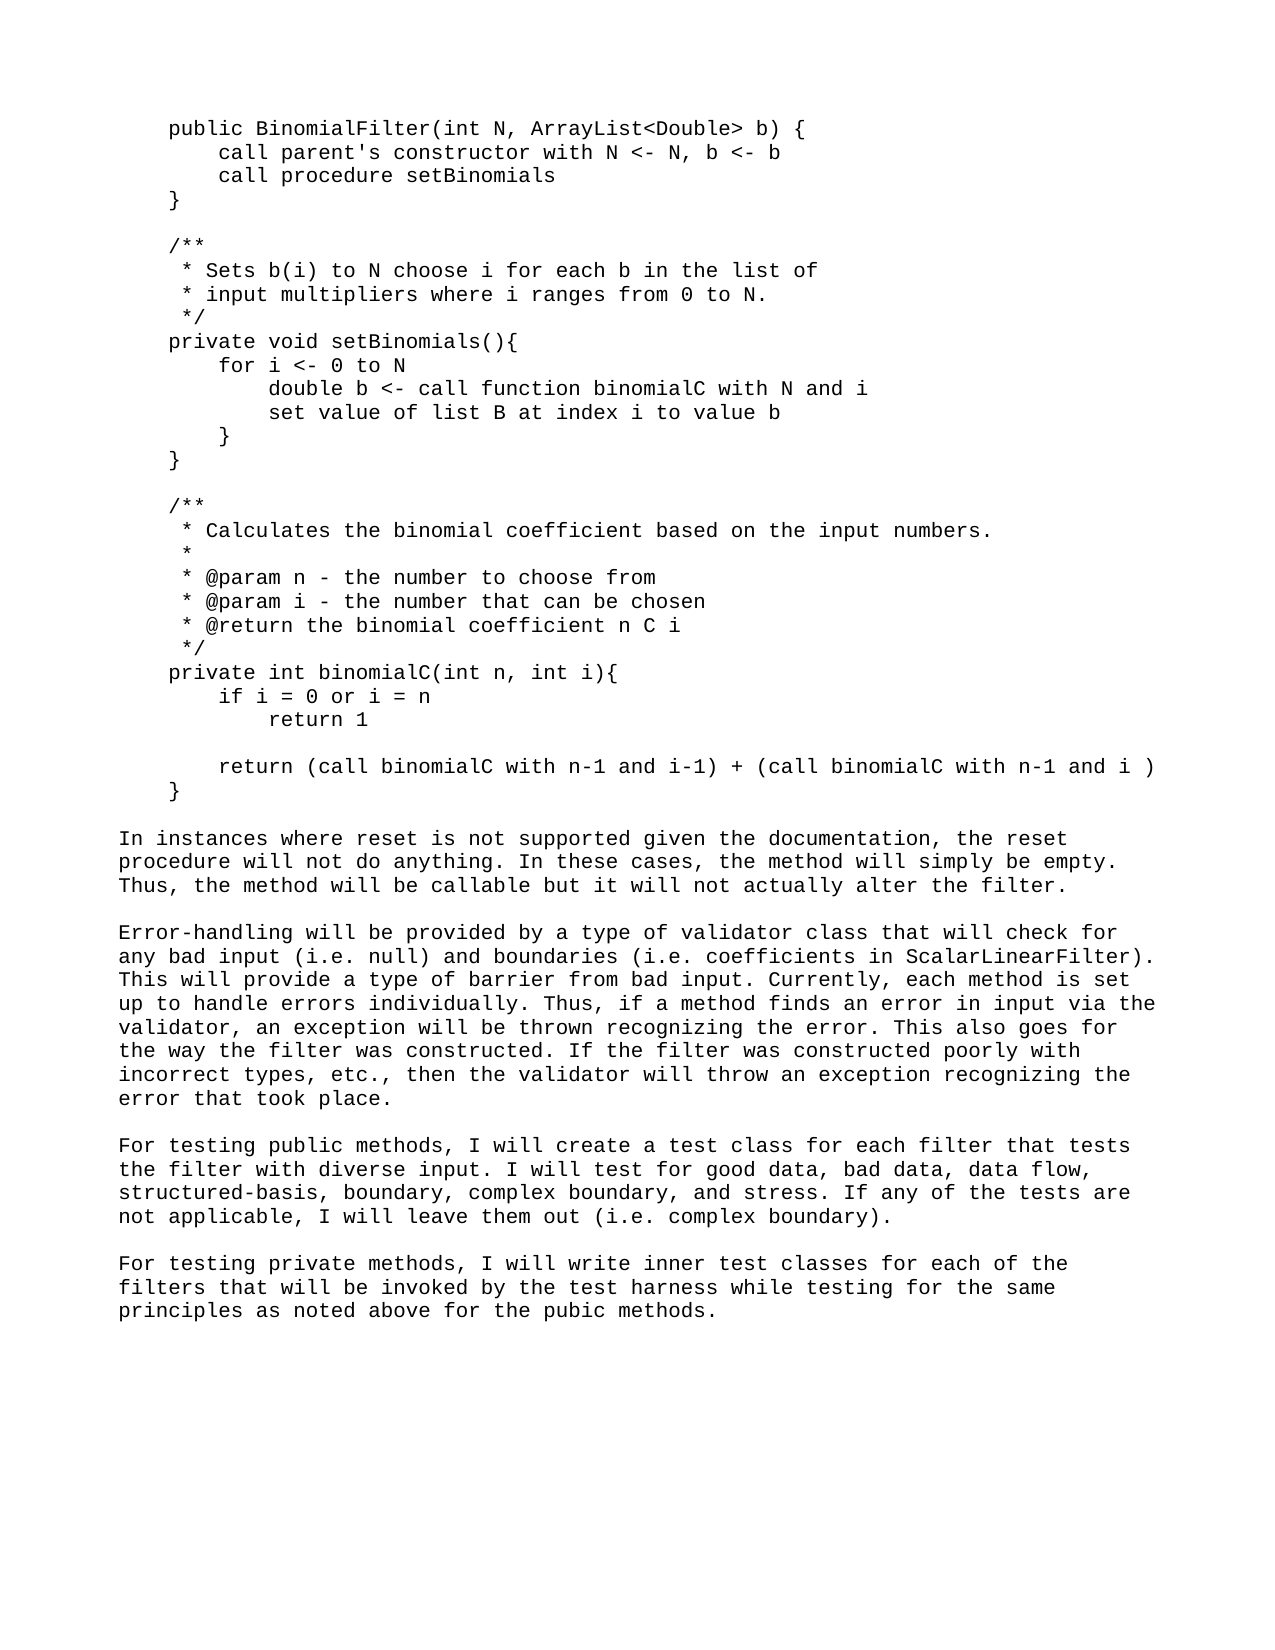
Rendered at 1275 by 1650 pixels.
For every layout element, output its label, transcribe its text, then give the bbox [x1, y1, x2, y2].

text * Calculates the binomial coefficient based on the input numbers. [118, 520, 1157, 544]
text */ [118, 638, 1157, 662]
text call procedure setBinomials [118, 165, 1157, 189]
text } [118, 426, 1157, 449]
text return (call binomialC with n-1 and i-1) + (call binomialC with n-1 and i ) [118, 757, 1157, 780]
text * @return the binomial coefficient n C i [118, 615, 1157, 638]
text * Sets b(i) to N choose i for each b in the list of [118, 260, 1157, 284]
text For testing public methods, I will create a test class for each filter that tests the filter with diverse input. I will test for good data, bad data, data flow, structured-basis, boundary, complex boundary, and stress. If any of the tests are not applicable, I will leave them out (i.e. complex boundary). [118, 1135, 1157, 1229]
text } [118, 449, 1157, 473]
text * @param n - the number to choose from [118, 567, 1157, 591]
text For testing private methods, I will write inner test classes for each of the filters that will be invoked by the test harness while testing for the same principles as noted above for the pubic methods. [118, 1253, 1157, 1324]
text for i <- 0 to N [118, 354, 1157, 378]
text private int binomialC(int n, int i){ [118, 662, 1157, 686]
text call parent's constructor with N <- N, b <- b [118, 142, 1157, 165]
text public BinomialFilter(int N, ArrayList<Double> b) { [118, 118, 1157, 142]
text /** [118, 236, 1157, 260]
text Error-handling will be provided by a type of validator class that will check for any bad input (i.e. null) and boundaries (i.e. coefficients in ScalarLinearFilter). This will provide a type of barrier from bad input. Currently, each method is set up to handle errors individually. Thus, if a method finds an error in input via the validator, an exception will be thrown recognizing the error. This also goes for the way the filter was constructed. If the filter was constructed poorly with incorrect types, etc., then the validator will throw an exception recognizing the error that took place. [118, 922, 1157, 1111]
text In instances where reset is not supported given the documentation, the reset procedure will not do anything. In these cases, the method will simply be empty. Thus, the method will be callable but it will not actually alter the filter. [118, 827, 1157, 898]
text double b <- call function binomialC with N and i [118, 378, 1157, 402]
text set value of list B at index i to value b [118, 402, 1157, 426]
text if i = 0 or i = n [118, 686, 1157, 709]
text * input multipliers where i ranges from 0 to N. [118, 284, 1157, 307]
text */ [118, 307, 1157, 331]
text /** [118, 496, 1157, 520]
text * [118, 544, 1157, 567]
text } [118, 780, 1157, 804]
text } [118, 189, 1157, 213]
text * @param i - the number that can be chosen [118, 591, 1157, 615]
text return 1 [118, 709, 1157, 733]
text private void setBinomials(){ [118, 331, 1157, 354]
